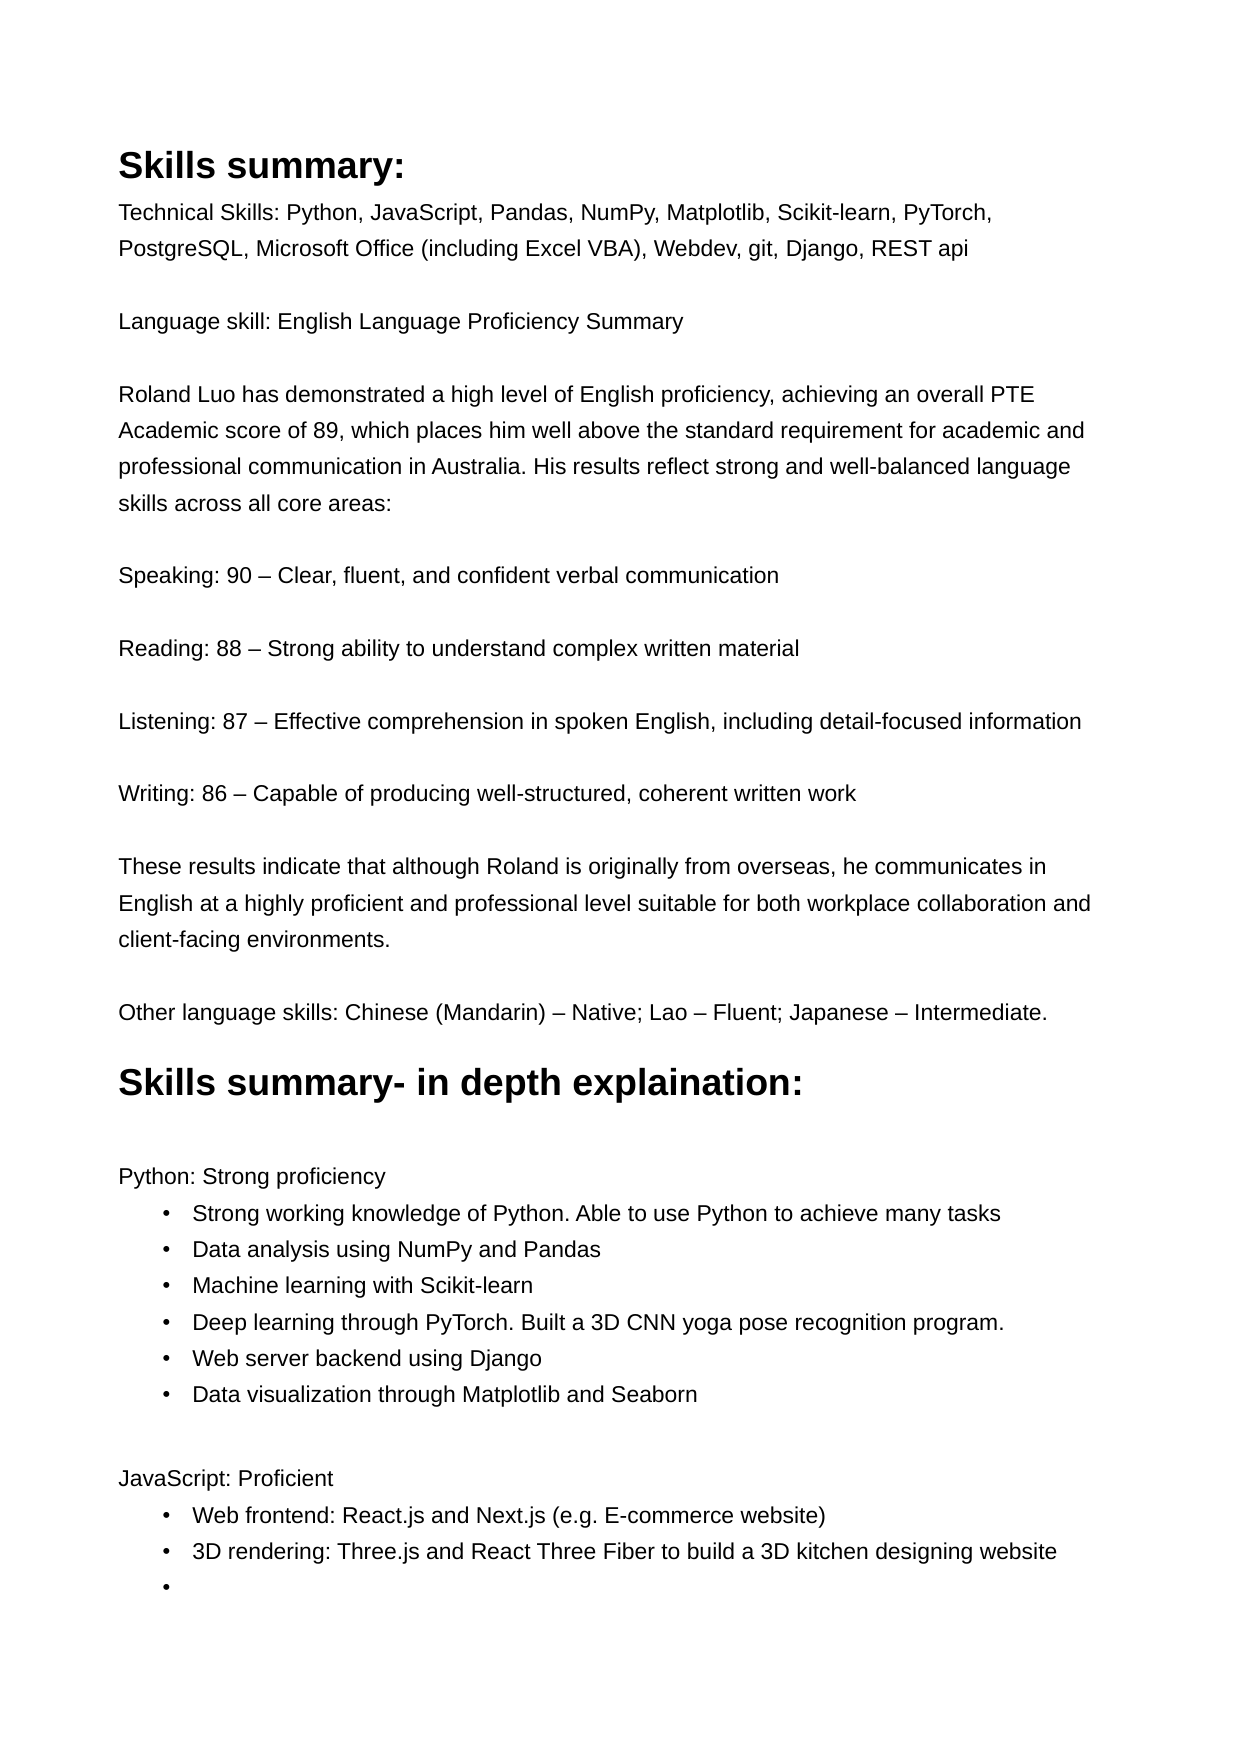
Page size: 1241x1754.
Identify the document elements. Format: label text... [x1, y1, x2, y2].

list Strong working knowledge of Python. Able to use Python to achieve many tasks [162, 1199, 1122, 1226]
text Other language skills: Chinese (Mandarin) – Native; Lao – Fluent; Japanese – Intermediate. [118, 998, 1122, 1025]
list Data visualization through Matplotlib and Seaborn [162, 1381, 1122, 1408]
list Data analysis using NumPy and Pandas [162, 1236, 1122, 1262]
subtitle Skills summary: [118, 143, 1122, 186]
subtitle Skills summary- in depth explaination: [118, 1060, 1122, 1103]
text Language skill: English Language Proficiency Summary Roland Luo has demonstrated a high level of English proficiency, achieving an overall PTE Academic score of 89, which places him well above the standard requirement for academic and professional communication in Australia. His results reflect strong and well-balanced language skills across all core areas: Speaking: 90 – Clear, fluent, and confident verbal communication Reading: 88 – Strong ability to understand complex written material Listening: 87 – Effective comprehension in spoken English, including detail-focused information Writing: 86 – Capable of producing well-structured, coherent written work These results indicate that although Roland is originally from overseas, he communicates in English at a highly proficient and professional level suitable for both workplace collaboration and client-facing environments. [118, 308, 1122, 952]
list 3D rendering: Three.js and React Three Fiber to build a 3D kitchen designing website [162, 1538, 1122, 1564]
text JavaScript: Proficient [118, 1465, 1122, 1492]
list Web frontend: React.js and Next.js (e.g. E-commerce website) [162, 1502, 1122, 1528]
list Web server backend using Django [162, 1345, 1122, 1371]
list Machine learning with Scikit-learn [162, 1272, 1122, 1298]
list Deep learning through PyTorch. Built a 3D CNN yoga pose recognition program. [162, 1308, 1122, 1335]
text Python: Strong proficiency [118, 1163, 1122, 1189]
text Technical Skills: Python, JavaScript, Pandas, NumPy, Matplotlib, Scikit-learn, PyTorch, PostgreSQL, Microsoft Office (including Excel VBA), Webdev, git, Django, REST api [118, 199, 1122, 261]
